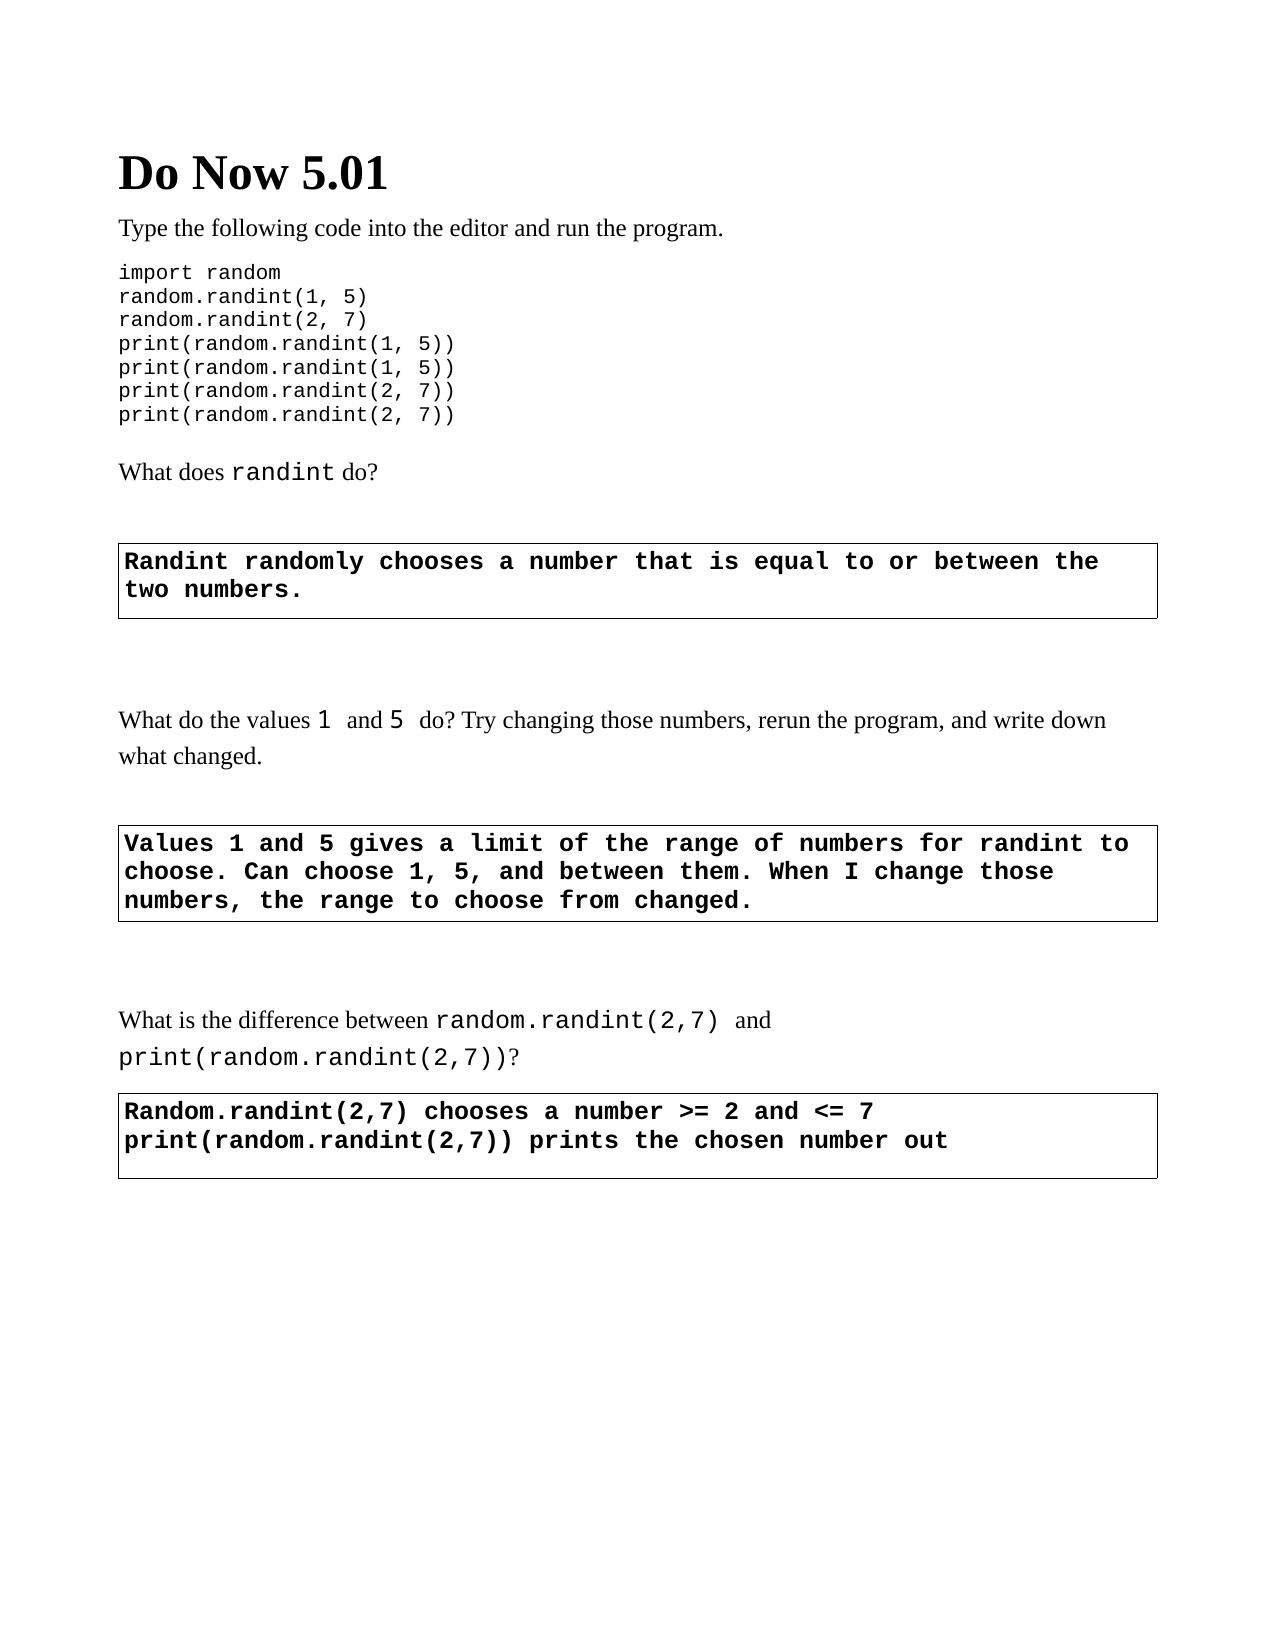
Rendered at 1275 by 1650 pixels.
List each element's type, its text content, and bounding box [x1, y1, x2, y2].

text What do the values 1 and 5 do? Try changing those numbers, rerun the program, and write down what changed. [118, 701, 1157, 804]
table_header Randint randomly chooses a number that is equal to or between the two numbers. [119, 544, 1157, 618]
text random.randint(1, 5) [118, 286, 1157, 309]
text random.randint(2, 7) [118, 309, 1157, 333]
table_header Values 1 and 5 gives a limit of the range of numbers for randint to choose. Can choose 1, 5, and between them. When I change those numbers, the range to choose from changed. [119, 826, 1157, 921]
text print(random.randint(1, 5)) [118, 333, 1157, 357]
text print(random.randint(2, 7)) [118, 380, 1157, 404]
text print(random.randint(1, 5)) [118, 357, 1157, 380]
text import random [118, 262, 1157, 286]
text Type the following code into the editor and run the program. [118, 213, 1157, 242]
text What is the difference between random.randint(2,7) and print(random.randint(2,7))? [118, 1005, 1157, 1072]
table_header Random.randint(2,7) chooses a number >= 2 and <= 7 print(random.randint(2,7)) prints the chosen number out [119, 1094, 1157, 1178]
text What does randint do? [118, 457, 1157, 522]
subtitle Do Now 5.01 [118, 143, 1157, 201]
text print(random.randint(2, 7)) [118, 404, 1157, 428]
